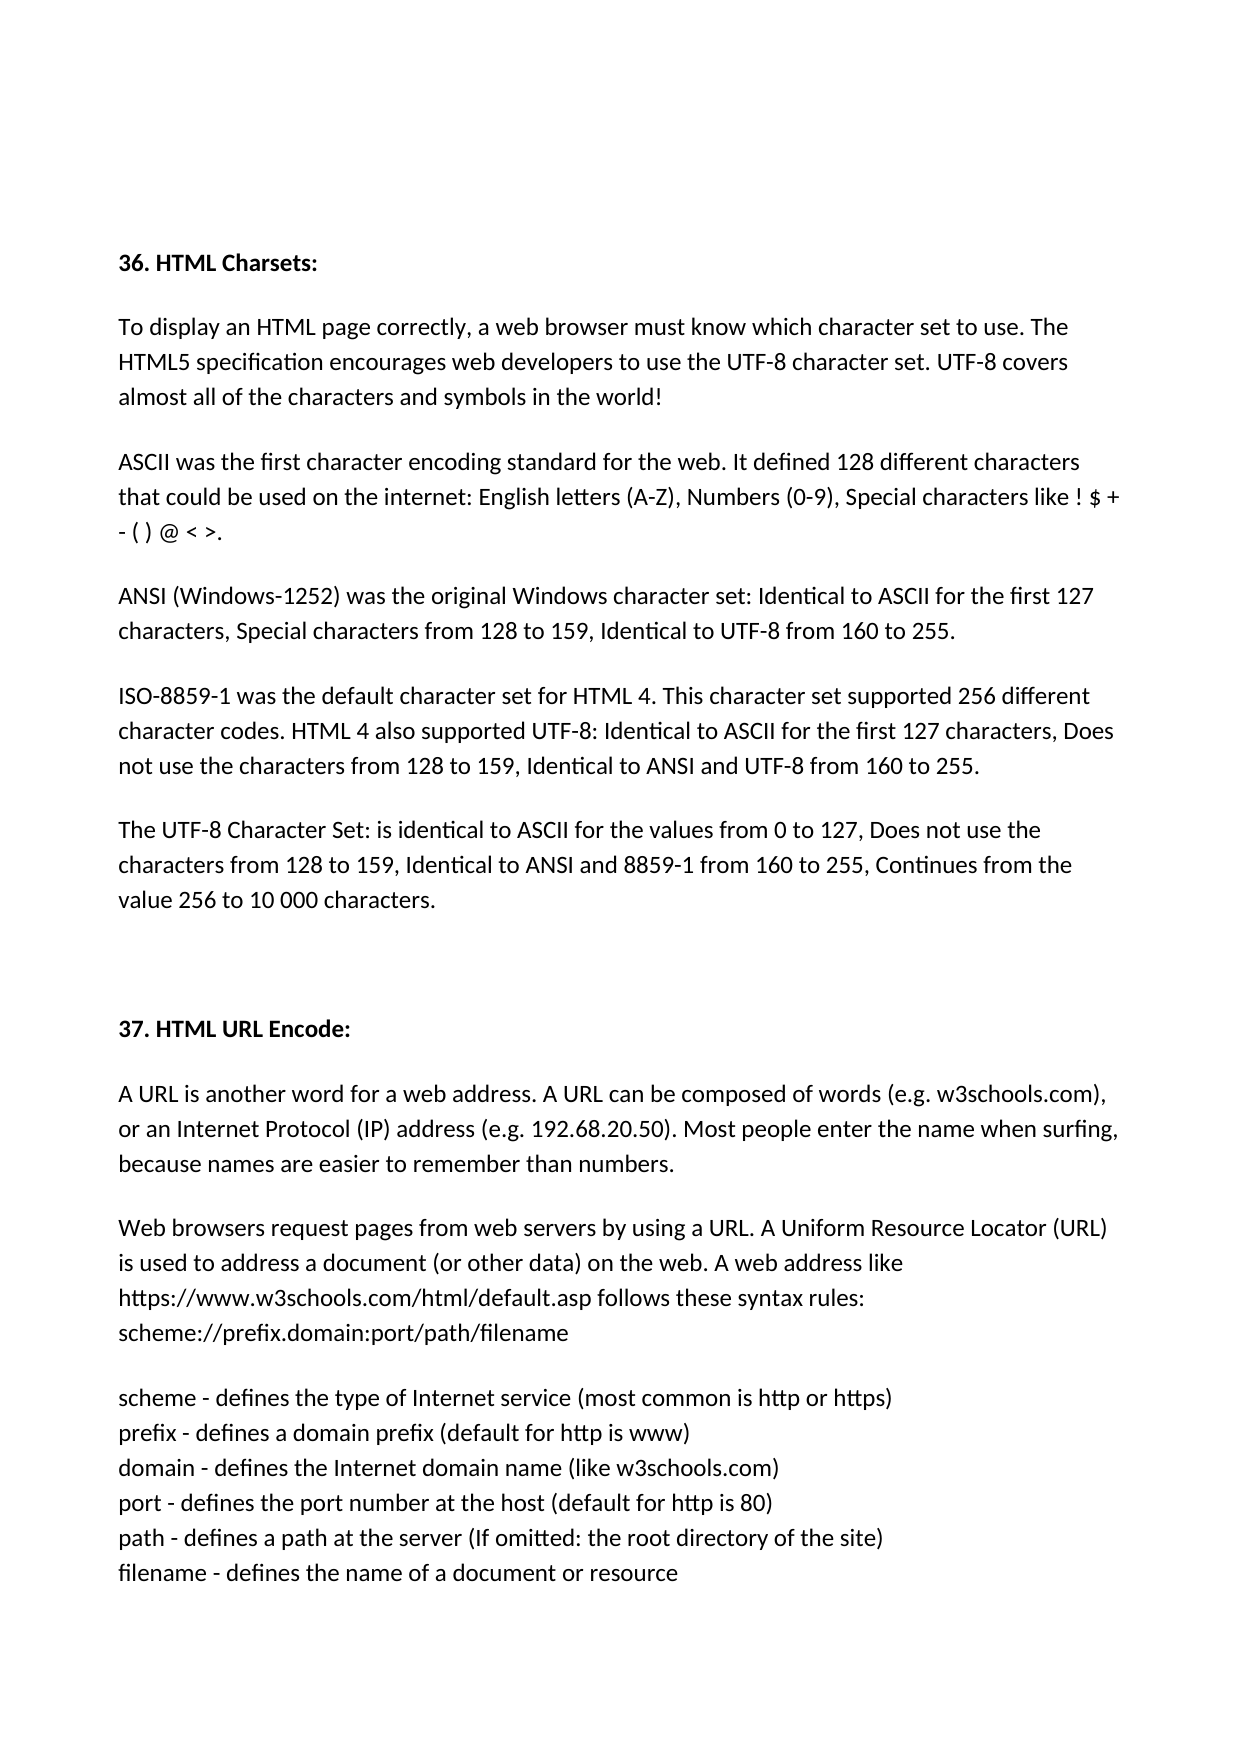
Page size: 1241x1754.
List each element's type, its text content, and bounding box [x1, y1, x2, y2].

text ASCII was the first character encoding standard for the web. It defined 128 different characters that could be used on the internet: English letters (A-Z), Numbers (0-9), Special characters like ! $ + - ( ) @ < >. [118, 446, 1122, 547]
text 37. HTML URL Encode: [118, 1013, 1122, 1044]
text To display an HTML page correctly, a web browser must know which character set to use. The HTML5 specification encourages web developers to use the UTF-8 character set. UTF-8 covers almost all of the characters and symbols in the world! [118, 312, 1122, 412]
text ANSI (Windows-1252) was the original Windows character set: Identical to ASCII for the first 127 characters, Special characters from 128 to 159, Identical to UTF-8 from 160 to 255. [118, 581, 1122, 646]
text A URL is another word for a web address. A URL can be composed of words (e.g. w3schools.com), or an Internet Protocol (IP) address (e.g. 192.68.20.50). Most people enter the name when surfing, because names are easier to remember than numbers. [118, 1078, 1122, 1178]
text The UTF-8 Character Set: is identical to ASCII for the values from 0 to 127, Does not use the characters from 128 to 159, Identical to ANSI and 8859-1 from 160 to 255, Continues from the value 256 to 10 000 characters. [118, 814, 1122, 915]
text scheme - defines the type of Internet service (most common is http or https) prefix - defines a domain prefix (default for http is www) domain - defines the Internet domain name (like w3schools.com) port - defines the port number at the host (default for http is 80) path - defines a path at the server (If omitted: the root directory of the site) filename - defines the name of a document or resource [118, 1382, 1122, 1587]
text ISO-8859-1 was the default character set for HTML 4. This character set supported 256 different character codes. HTML 4 also supported UTF-8: Identical to ASCII for the first 127 characters, Does not use the characters from 128 to 159, Identical to ANSI and UTF-8 from 160 to 255. [118, 680, 1122, 781]
text 36. HTML Charsets: [118, 247, 1122, 278]
text Web browsers request pages from web servers by using a URL. A Uniform Resource Locator (URL) is used to address a document (or other data) on the web. A web address like https://www.w3schools.com/html/default.asp follows these syntax rules: scheme://prefix.domain:port/path/filename [118, 1212, 1122, 1348]
